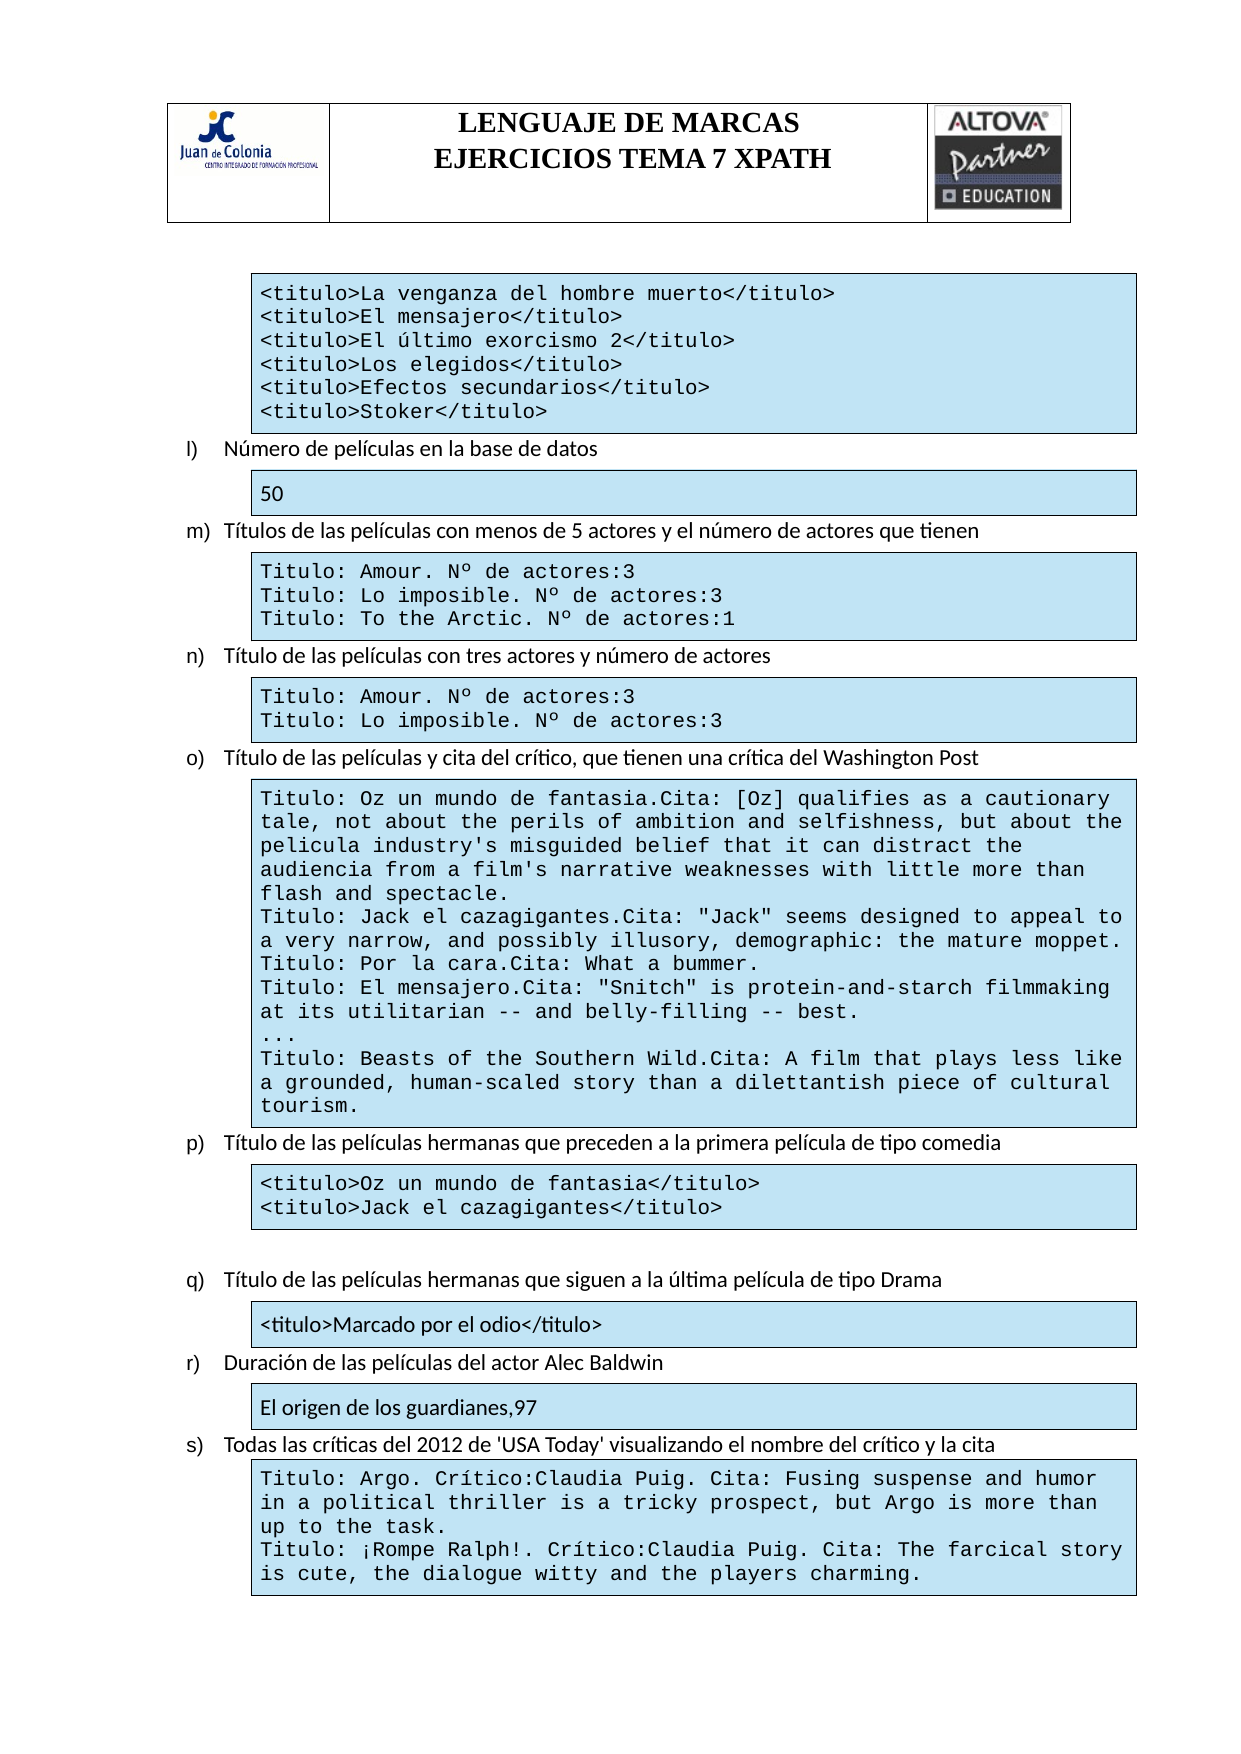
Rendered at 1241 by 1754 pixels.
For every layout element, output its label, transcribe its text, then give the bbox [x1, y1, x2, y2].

text <titulo>Stoker</titulo> [252, 392, 1136, 433]
list Duración de las películas del actor Alec Baldwin [186, 1348, 1122, 1376]
text Titulo: ¡Rompe Ralph!. Crítico:Claudia Puig. Cita: The farcical story is cute, the dialogue witty and the players charming. [252, 1530, 1136, 1595]
text Titulo: To the Arctic. Nº de actores:1 [252, 599, 1136, 640]
list Todas las críticas del 2012 de 'USA Today' visualizando el nombre del crítico y la cita [186, 1430, 1122, 1458]
text <titulo>Efectos secundarios</titulo> [252, 368, 1136, 392]
text <titulo>Los elegidos</titulo> [252, 344, 1136, 368]
text <titulo>El último exorcismo 2</titulo> [252, 321, 1136, 344]
text El origen de los guardianes,97 [252, 1384, 1136, 1429]
text <titulo>Jack el cazagigantes</titulo> [252, 1187, 1136, 1229]
text Titulo: Amour. Nº de actores:3 [252, 553, 1136, 575]
text Titulo: El mensajero.Cita: "Snitch" is protein-and-starch filmmaking at its utilitarian -- and belly-filling -- best. [252, 968, 1136, 1015]
text <titulo>El mensajero</titulo> [252, 297, 1136, 321]
picture [934, 105, 1063, 210]
text Titulo: Lo imposible. Nº de actores:3 [252, 701, 1136, 742]
text <titulo>Oz un mundo de fantasia</titulo> [252, 1165, 1136, 1187]
text <titulo>La venganza del hombre muerto</titulo> [252, 274, 1136, 297]
text <titulo>Marcado por el odio</titulo> [252, 1302, 1136, 1347]
list Número de películas en la base de datos [186, 434, 1122, 462]
text Titulo: Lo imposible. Nº de actores:3 [252, 575, 1136, 599]
list Título de las películas y cita del crítico, que tienen una crítica del Washington Post [186, 743, 1122, 771]
text Titulo: Argo. Crítico:Claudia Puig. Cita: Fusing suspense and humor in a political thriller is a tricky prospect, but Argo is more than up to the task. [252, 1460, 1136, 1530]
text Titulo: Amour. Nº de actores:3 [252, 678, 1136, 701]
text Titulo: Oz un mundo de fantasia.Cita: [Oz] qualifies as a cautionary tale, not about the perils of ambition and selfishness, but about the pelicula industry's misguided belief that it can distract the audiencia from a film's narrative weaknesses with little more than flash and spectacle. [252, 780, 1136, 897]
text Titulo: Por la cara.Cita: What a bummer. [252, 944, 1136, 968]
list Título de las películas con tres actores y número de actores [186, 641, 1122, 669]
text 50 [252, 471, 1136, 515]
list Título de las películas hermanas que preceden a la primera película de tipo comedia [186, 1128, 1122, 1156]
text Titulo: Beasts of the Southern Wild.Cita: A film that plays less like a grounded, human-scaled story than a dilettantish piece of cultural tourism. [252, 1039, 1136, 1127]
text Titulo: Jack el cazagigantes.Cita: "Jack" seems designed to appeal to a very narrow, and possibly illusory, demographic: the mature moppet. [252, 897, 1136, 944]
list Títulos de las películas con menos de 5 actores y el número de actores que tienen [186, 516, 1122, 544]
text ... [252, 1015, 1136, 1039]
list Título de las películas hermanas que siguen a la última película de tipo Drama [186, 1265, 1122, 1293]
picture [174, 105, 325, 176]
